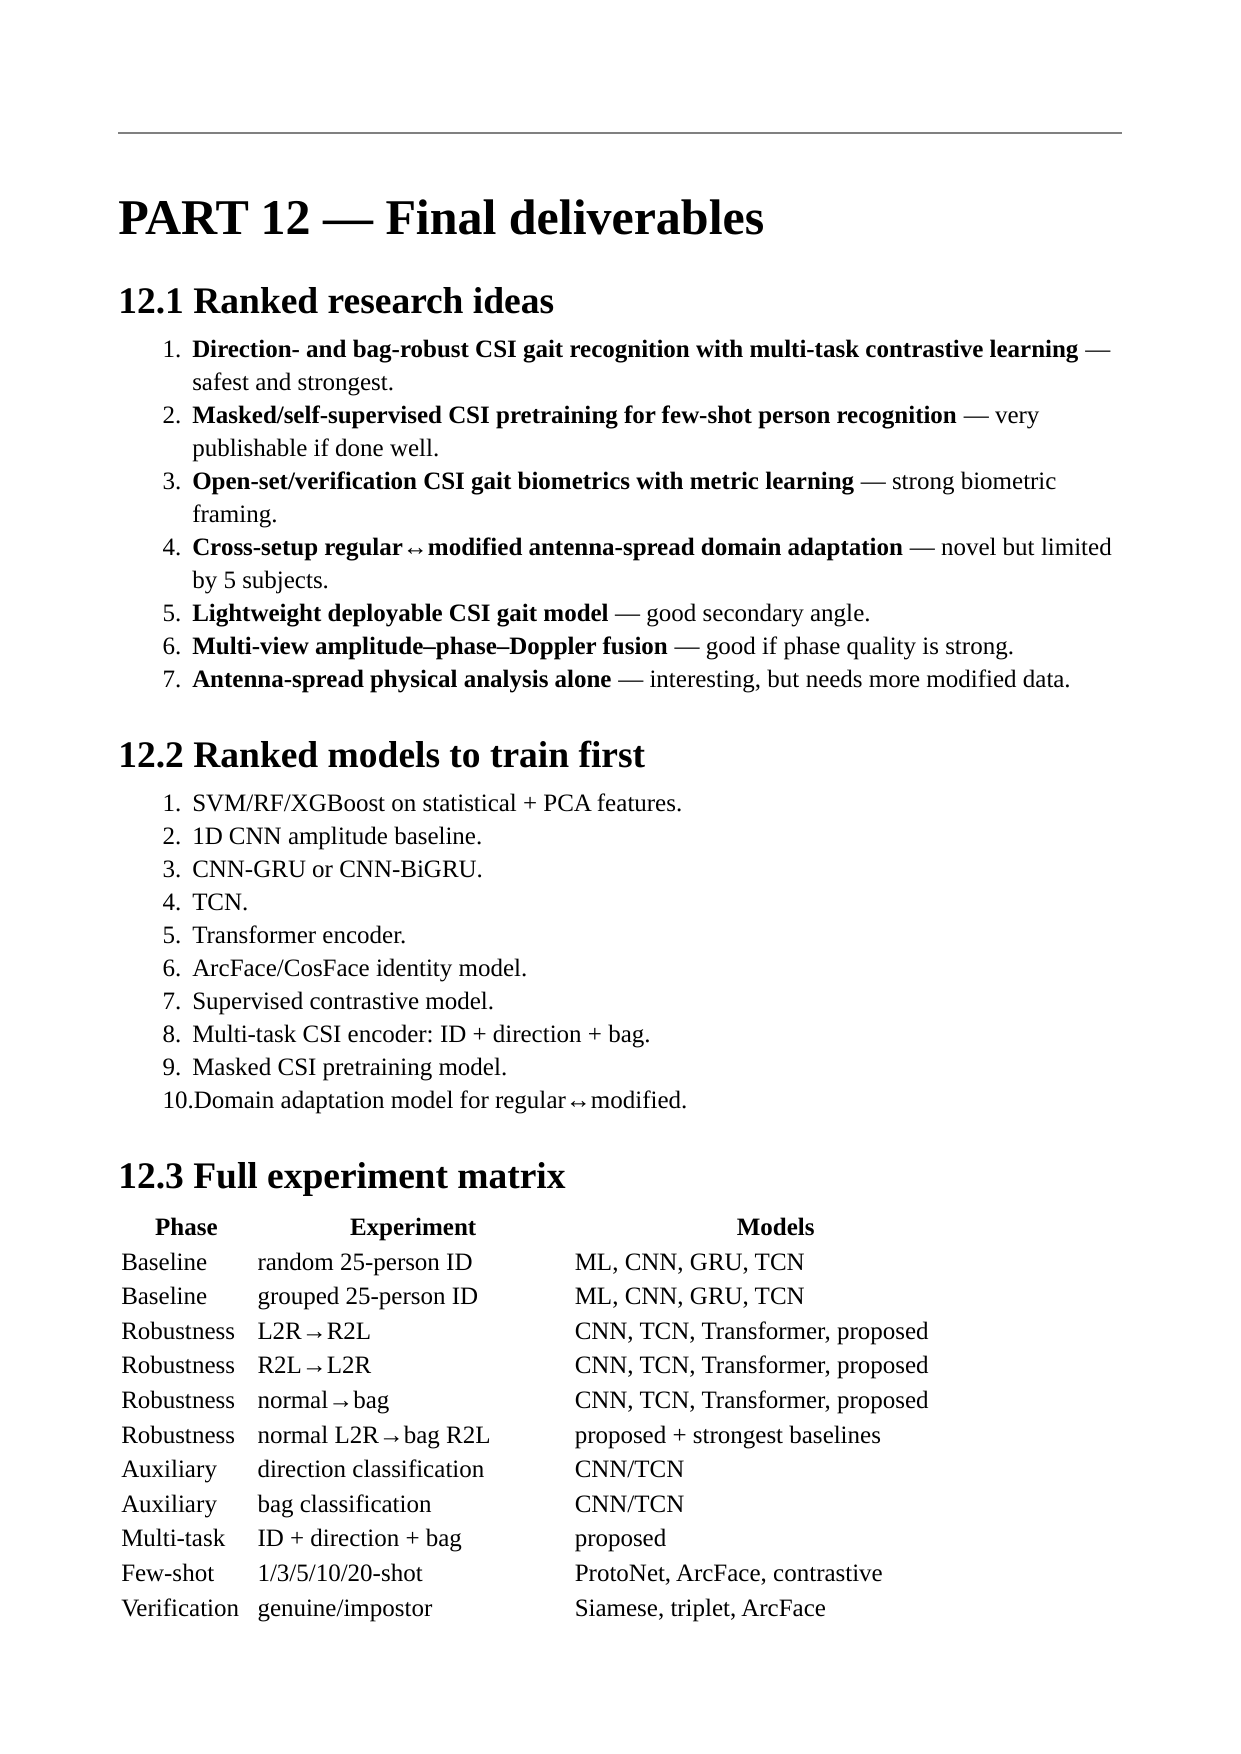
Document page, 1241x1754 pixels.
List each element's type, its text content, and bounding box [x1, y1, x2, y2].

table_cell Few-shot [118, 1555, 254, 1590]
list Lightweight deployable CSI gait model — good secondary angle. [162, 598, 1122, 627]
subtitle 12.3 Full experiment matrix [118, 1154, 1122, 1197]
table_header Experiment [254, 1209, 572, 1244]
table_cell Robustness [118, 1313, 254, 1348]
list Antenna-spread physical analysis alone — interesting, but needs more modified data. [162, 664, 1122, 693]
table_cell proposed + strongest baselines [572, 1417, 979, 1451]
table_header Phase [118, 1209, 254, 1244]
table_cell proposed [572, 1521, 979, 1555]
list Direction- and bag-robust CSI gait recognition with multi-task contrastive learning — safest and strongest. [162, 334, 1122, 396]
table_cell CNN, TCN, Transformer, proposed [572, 1382, 979, 1417]
table_cell random 25-person ID [254, 1244, 572, 1278]
table_cell ProtoNet, ArcFace, contrastive [572, 1555, 979, 1590]
table_cell Baseline [118, 1244, 254, 1278]
table_cell grouped 25-person ID [254, 1279, 572, 1313]
table_cell ID + direction + bag [254, 1521, 572, 1555]
table_cell Robustness [118, 1348, 254, 1382]
list Cross-setup regular↔modified antenna-spread domain adaptation — novel but limited by 5 subjects. [162, 532, 1122, 594]
subtitle PART 12 — Final deliverables [118, 187, 1122, 245]
list Multi-view amplitude–phase–Doppler fusion — good if phase quality is strong. [162, 631, 1122, 660]
table_cell normal L2R→bag R2L [254, 1417, 572, 1451]
list Multi-task CSI encoder: ID + direction + bag. [162, 1019, 1122, 1048]
list Masked CSI pretraining model. [162, 1052, 1122, 1081]
table_cell CNN/TCN [572, 1451, 979, 1486]
table_cell Auxiliary [118, 1451, 254, 1486]
list Domain adaptation model for regular↔modified. [162, 1085, 1122, 1114]
table_cell 1/3/5/10/20-shot [254, 1555, 572, 1590]
table_cell bag classification [254, 1486, 572, 1521]
table_cell L2R→R2L [254, 1313, 572, 1348]
table_cell R2L→L2R [254, 1348, 572, 1382]
table_cell Multi-task [118, 1521, 254, 1555]
table_cell direction classification [254, 1451, 572, 1486]
subtitle 12.2 Ranked models to train first [118, 732, 1122, 776]
table_cell ML, CNN, GRU, TCN [572, 1279, 979, 1313]
table_cell CNN/TCN [572, 1486, 979, 1521]
table_cell Siamese, triplet, ArcFace [572, 1590, 979, 1624]
list Supervised contrastive model. [162, 986, 1122, 1015]
subtitle 12.1 Ranked research ideas [118, 278, 1122, 321]
table_cell genuine/impostor [254, 1590, 572, 1624]
table_cell Robustness [118, 1382, 254, 1417]
list ArcFace/CosFace identity model. [162, 953, 1122, 982]
list TCN. [162, 887, 1122, 916]
table_cell CNN, TCN, Transformer, proposed [572, 1348, 979, 1382]
list Transformer encoder. [162, 920, 1122, 949]
table_cell normal→bag [254, 1382, 572, 1417]
table_cell CNN, TCN, Transformer, proposed [572, 1313, 979, 1348]
table_cell Verification [118, 1590, 254, 1624]
list 1D CNN amplitude baseline. [162, 821, 1122, 850]
table_cell Robustness [118, 1417, 254, 1451]
list SVM/RF/XGBoost on statistical + PCA features. [162, 788, 1122, 817]
list Open-set/verification CSI gait biometrics with metric learning — strong biometric framing. [162, 466, 1122, 528]
table_cell Auxiliary [118, 1486, 254, 1521]
table_cell Baseline [118, 1279, 254, 1313]
list Masked/self-supervised CSI pretraining for few-shot person recognition — very publishable if done well. [162, 400, 1122, 462]
table_header Models [572, 1209, 979, 1244]
table_cell ML, CNN, GRU, TCN [572, 1244, 979, 1278]
list CNN-GRU or CNN-BiGRU. [162, 854, 1122, 883]
